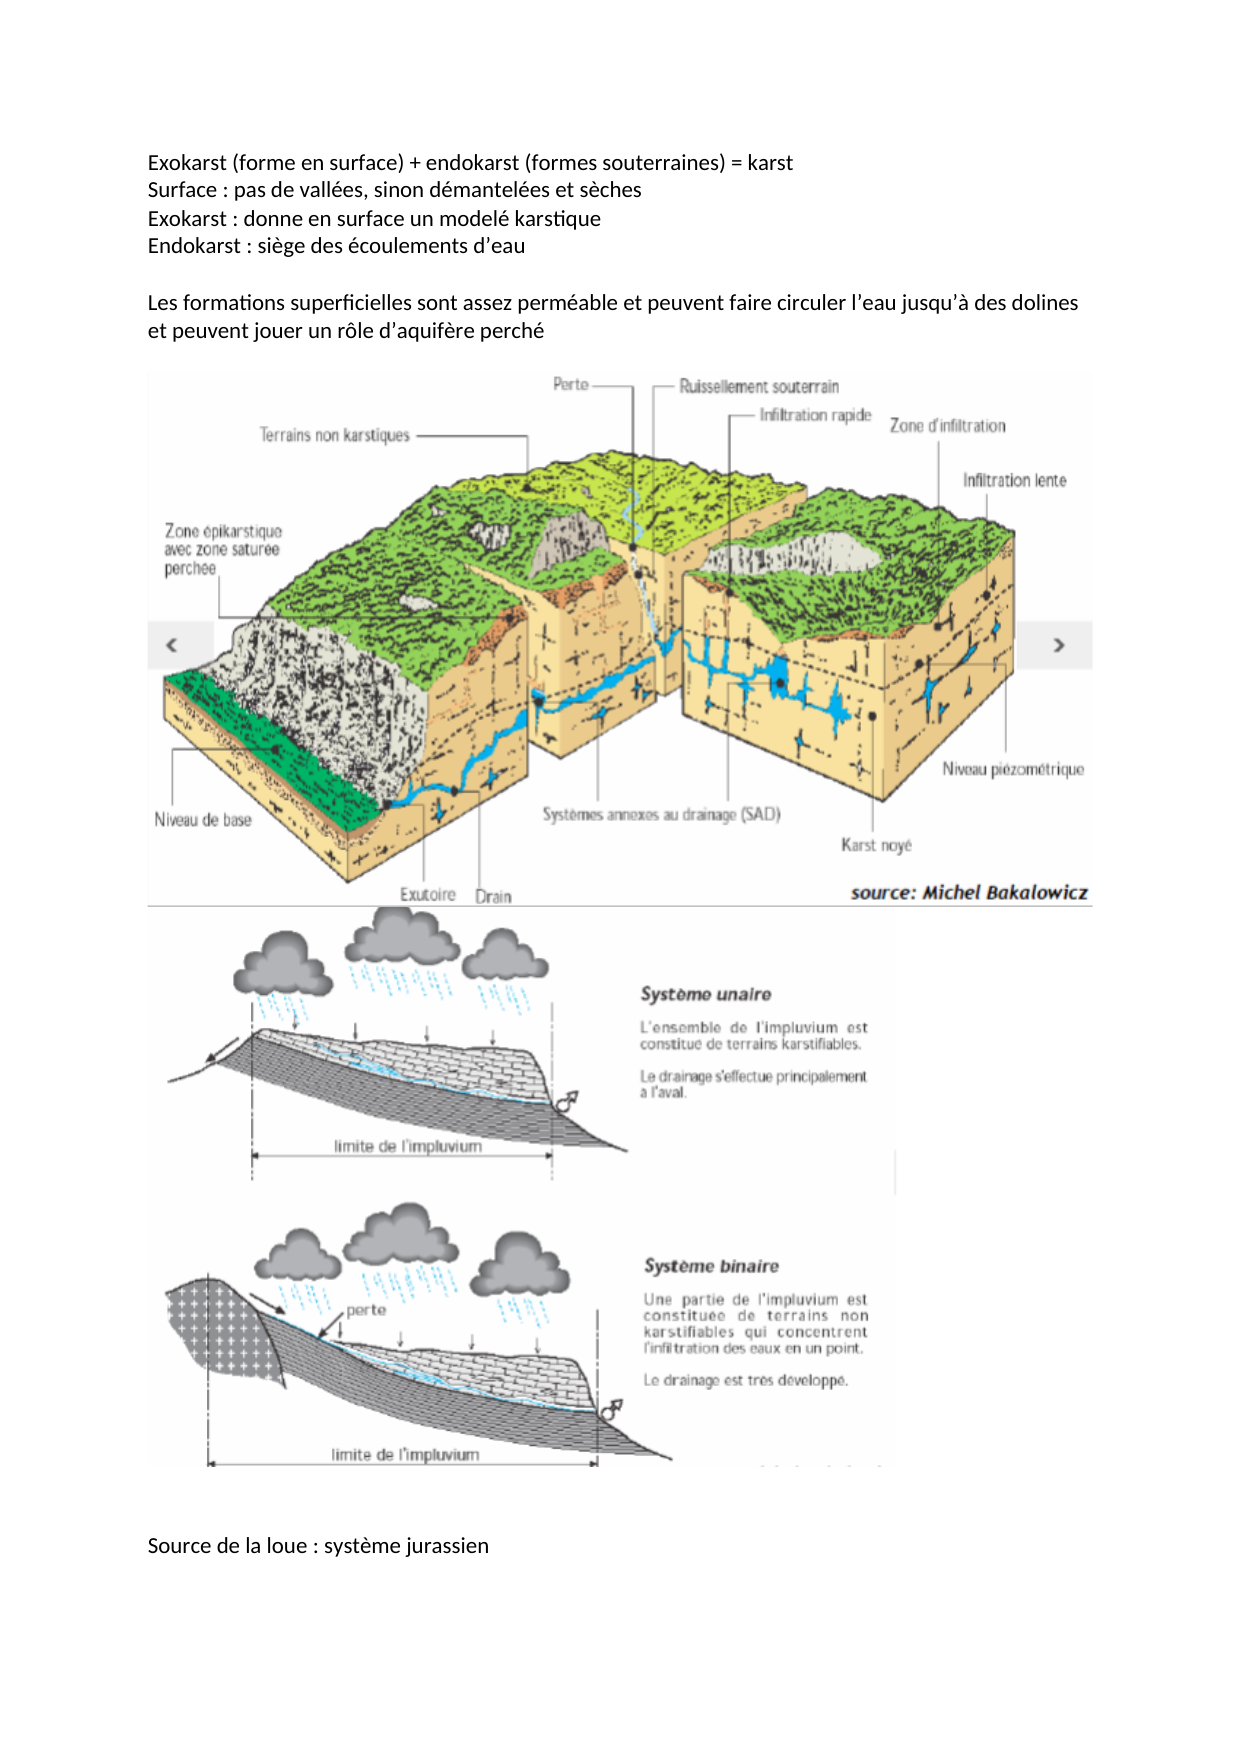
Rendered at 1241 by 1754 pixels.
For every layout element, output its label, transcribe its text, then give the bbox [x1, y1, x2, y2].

text Les formations superficielles sont assez perméable et peuvent faire circuler l’eau jusqu’à des dolines et peuvent jouer un rôle d’aquifère perché [148, 288, 1093, 344]
text Exokarst : donne en surface un modelé karstique [148, 204, 1093, 232]
text Exokarst (forme en surface) + endokarst (formes souterraines) = karst [148, 148, 1093, 176]
text Endokarst : siège des écoulements d’eau [148, 232, 1093, 260]
text Surface : pas de vallées, sinon démantelées et sèches [148, 176, 1093, 204]
text Source de la loue : système jurassien [148, 1531, 1093, 1559]
